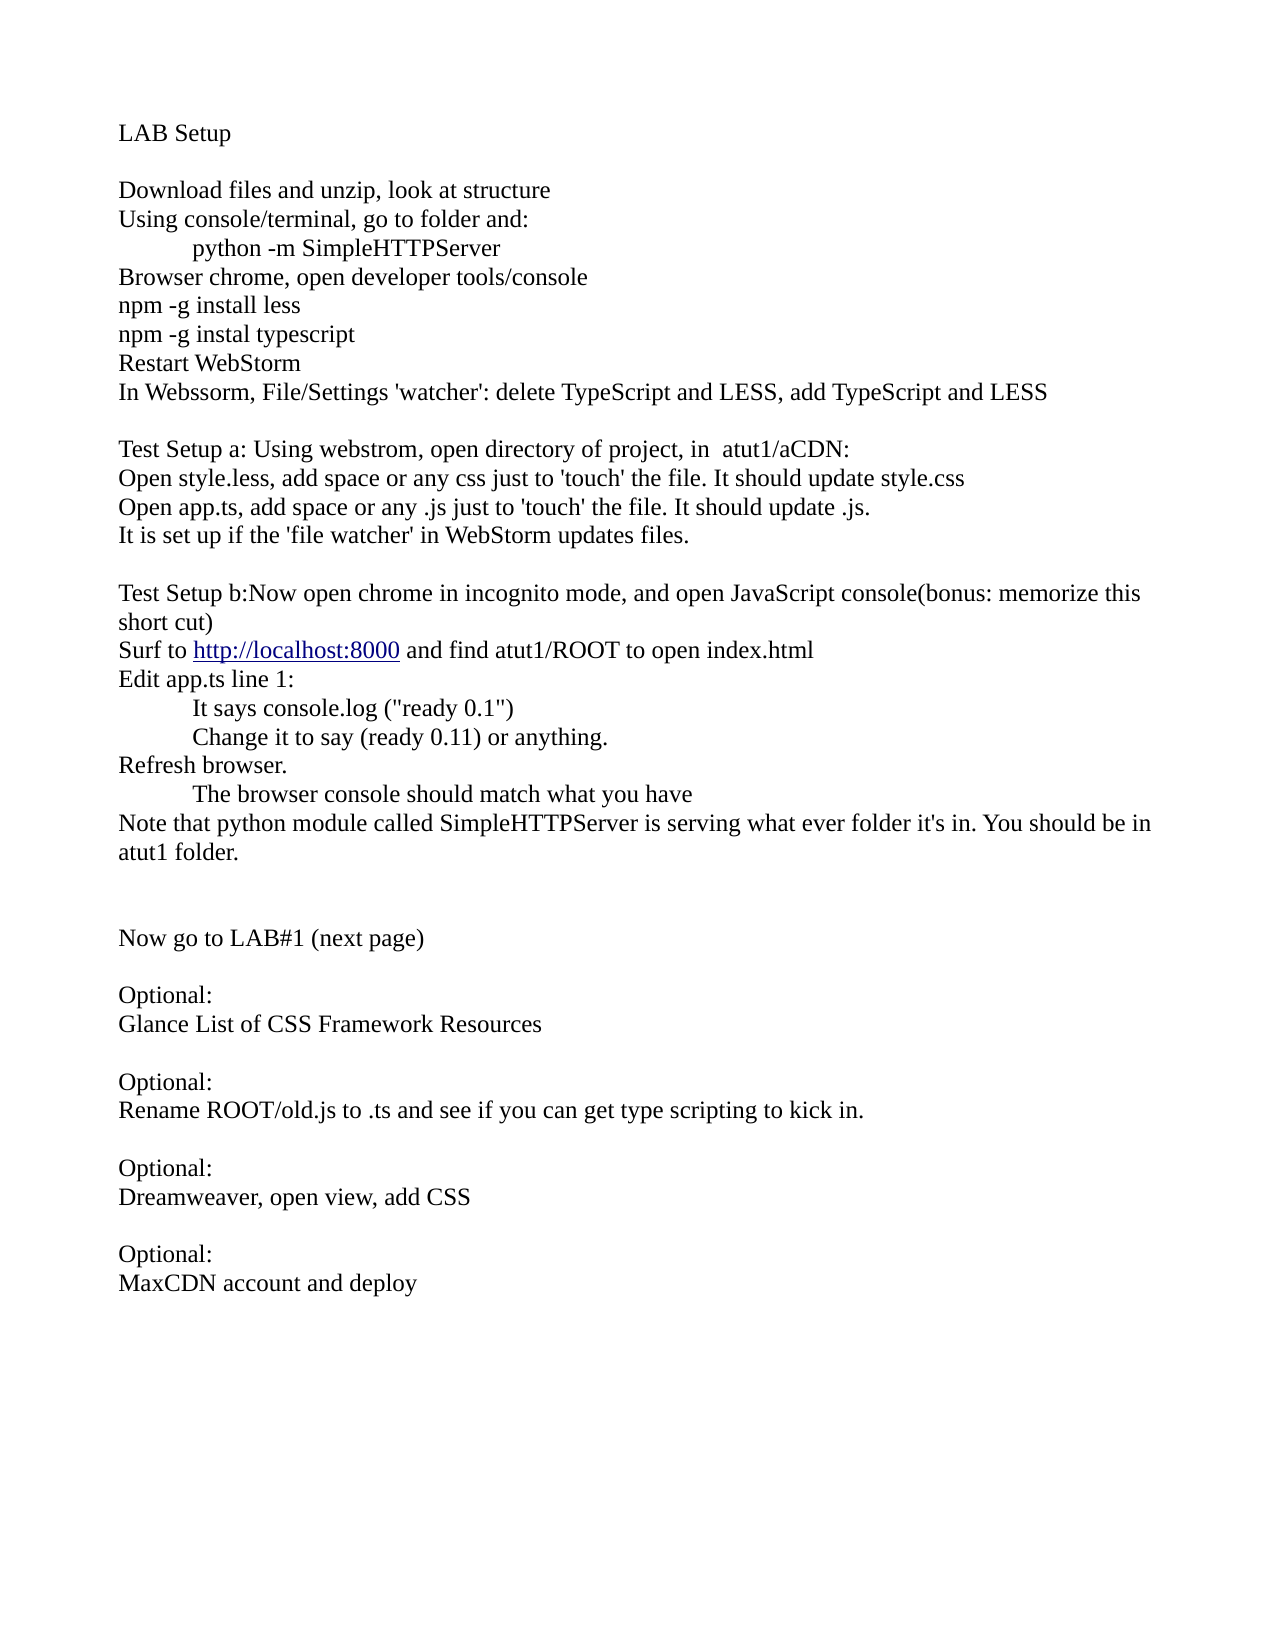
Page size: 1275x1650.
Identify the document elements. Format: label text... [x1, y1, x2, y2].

text Edit app.ts line 1: [118, 664, 1157, 693]
text Change it to say (ready 0.11) or anything. [118, 722, 1157, 751]
text Browser chrome, open developer tools/console [118, 262, 1157, 291]
text Optional: [118, 981, 1157, 1009]
text MaxCDN account and deploy [118, 1268, 1157, 1297]
text python -m SimpleHTTPServer [118, 233, 1157, 262]
text Optional: [118, 1067, 1157, 1096]
text Optional: [118, 1153, 1157, 1182]
text Test Setup a: Using webstrom, open directory of project, in atut1/aCDN: [118, 434, 1157, 463]
text Glance List of CSS Framework Resources [118, 1009, 1157, 1038]
text Surf to http://localhost:8000 and find atut1/ROOT to open index.html [118, 636, 1157, 664]
text npm -g instal typescript [118, 319, 1157, 348]
text In Webssorm, File/Settings 'watcher': delete TypeScript and LESS, add TypeScript and LESS [118, 377, 1157, 406]
text Now go to LAB#1 (next page) [118, 923, 1157, 952]
text Open style.less, add space or any css just to 'touch' the file. It should update style.css [118, 463, 1157, 492]
text Restart WebStorm [118, 348, 1157, 377]
text Note that python module called SimpleHTTPServer is serving what ever folder it's in. You should be in atut1 folder. [118, 808, 1157, 866]
text Rename ROOT/old.js to .ts and see if you can get type scripting to kick in. [118, 1096, 1157, 1124]
text Test Setup b:Now open chrome in incognito mode, and open JavaScript console(bonus: memorize this short cut) [118, 578, 1157, 636]
text Download files and unzip, look at structure [118, 176, 1157, 204]
text Refresh browser. [118, 751, 1157, 779]
text It is set up if the 'file watcher' in WebStorm updates files. [118, 521, 1157, 549]
text Open app.ts, add space or any .js just to 'touch' the file. It should update .js. [118, 492, 1157, 521]
text LAB Setup [118, 118, 1157, 147]
text Using console/terminal, go to folder and: [118, 204, 1157, 233]
text Dreamweaver, open view, add CSS [118, 1182, 1157, 1211]
text Optional: [118, 1239, 1157, 1268]
text It says console.log ("ready 0.1") [118, 693, 1157, 722]
text The browser console should match what you have [118, 779, 1157, 808]
text npm -g install less [118, 291, 1157, 319]
